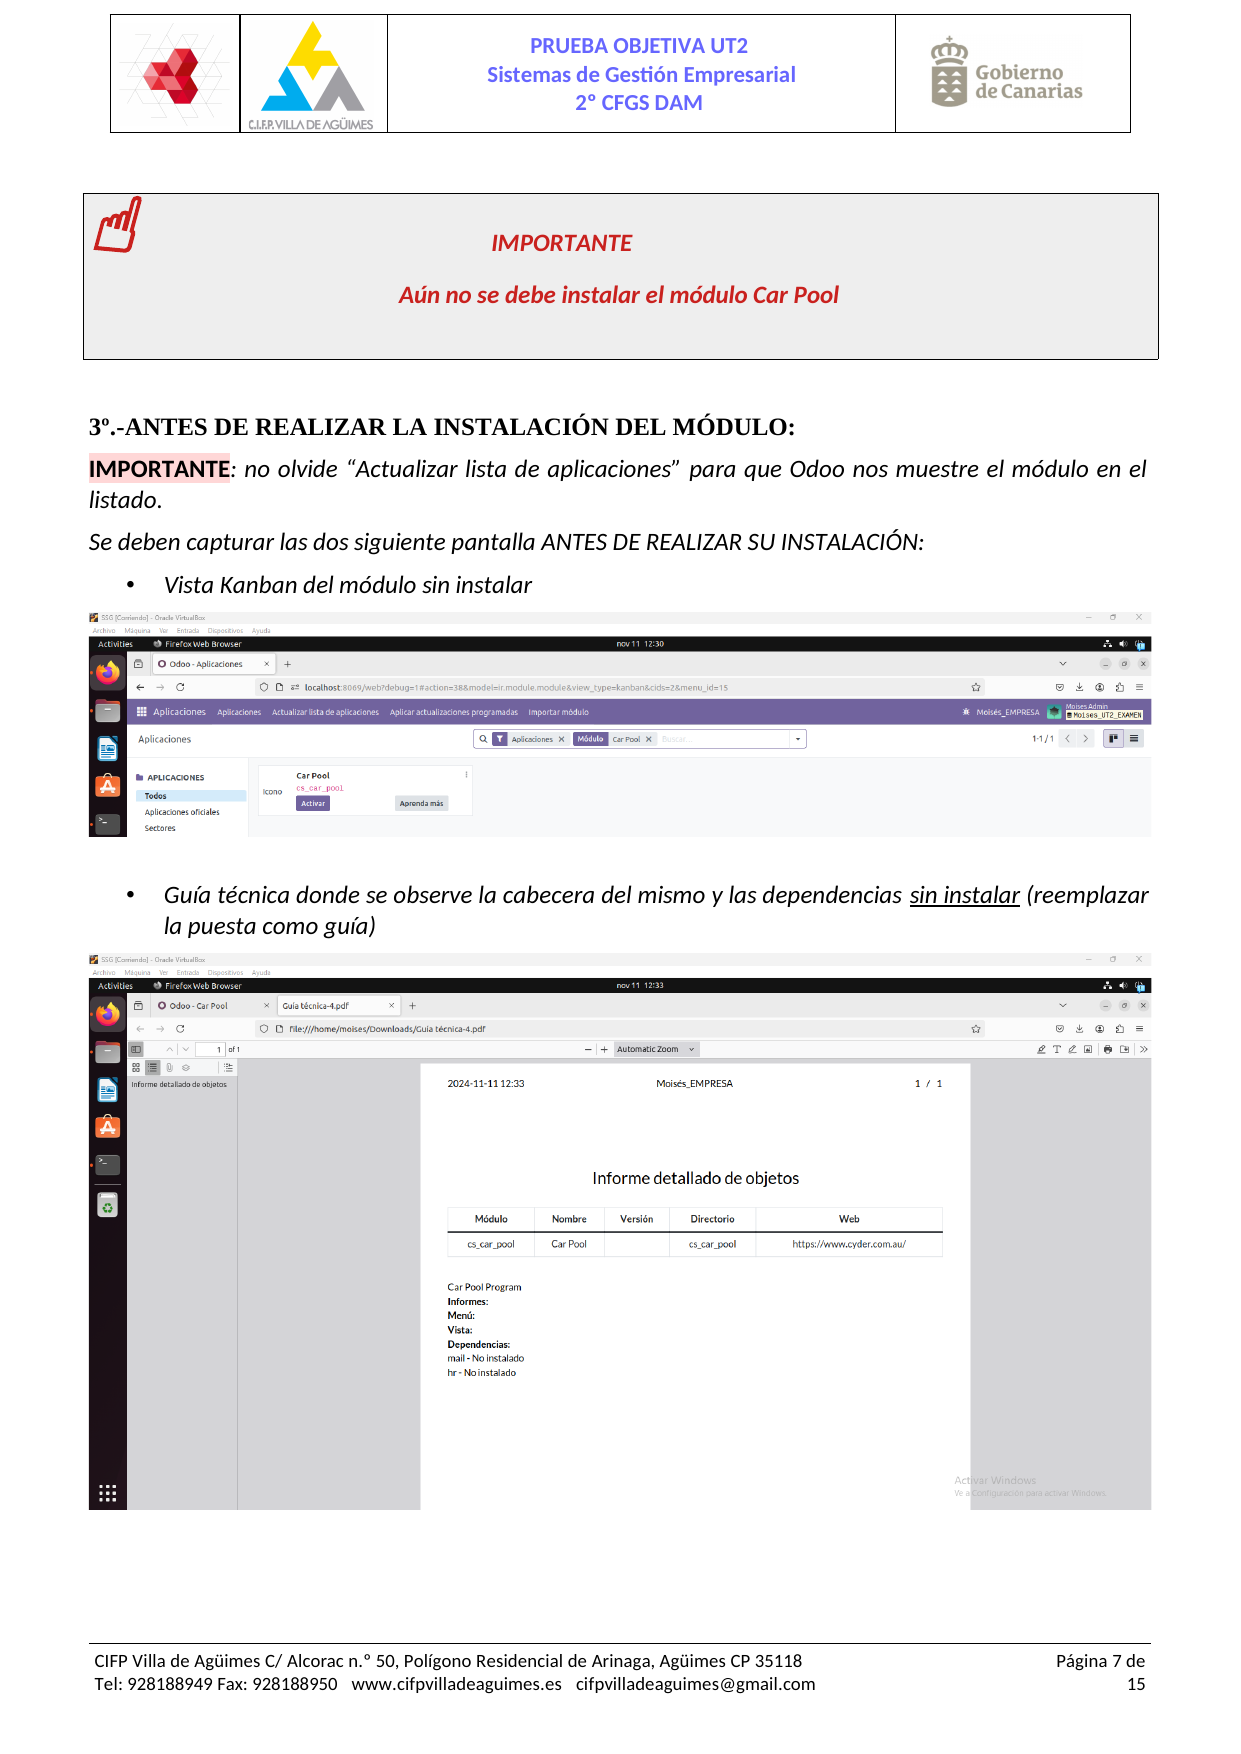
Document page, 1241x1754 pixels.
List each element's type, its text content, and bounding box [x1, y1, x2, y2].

text Se deben capturar las dos siguiente pantalla ANTES DE REALIZAR SU INSTALACIÓN: [89, 526, 1152, 557]
list Vista Kanban del módulo sin instalar [126, 569, 1152, 600]
list Guía técnica donde se observe la cabecera del mismo y las dependencias sin instalar (reemplazar la puesta como guía) [126, 879, 1152, 941]
picture [117, 23, 233, 126]
text IMPORTANTE: no olvide “Actualizar lista de aplicaciones” para que Odoo nos muestre el módulo en el listado. [89, 452, 1152, 514]
picture [88, 612, 1152, 837]
picture [928, 34, 1084, 108]
picture [88, 953, 1152, 1510]
picture [248, 20, 374, 131]
text F IMPORTANTE [84, 194, 1158, 267]
text Aún no se debe instalar el módulo Car Pool [84, 273, 1158, 310]
text 3º.-ANTES DE REALIZAR LA INSTALACIÓN DEL MÓDULO: [89, 412, 1152, 441]
